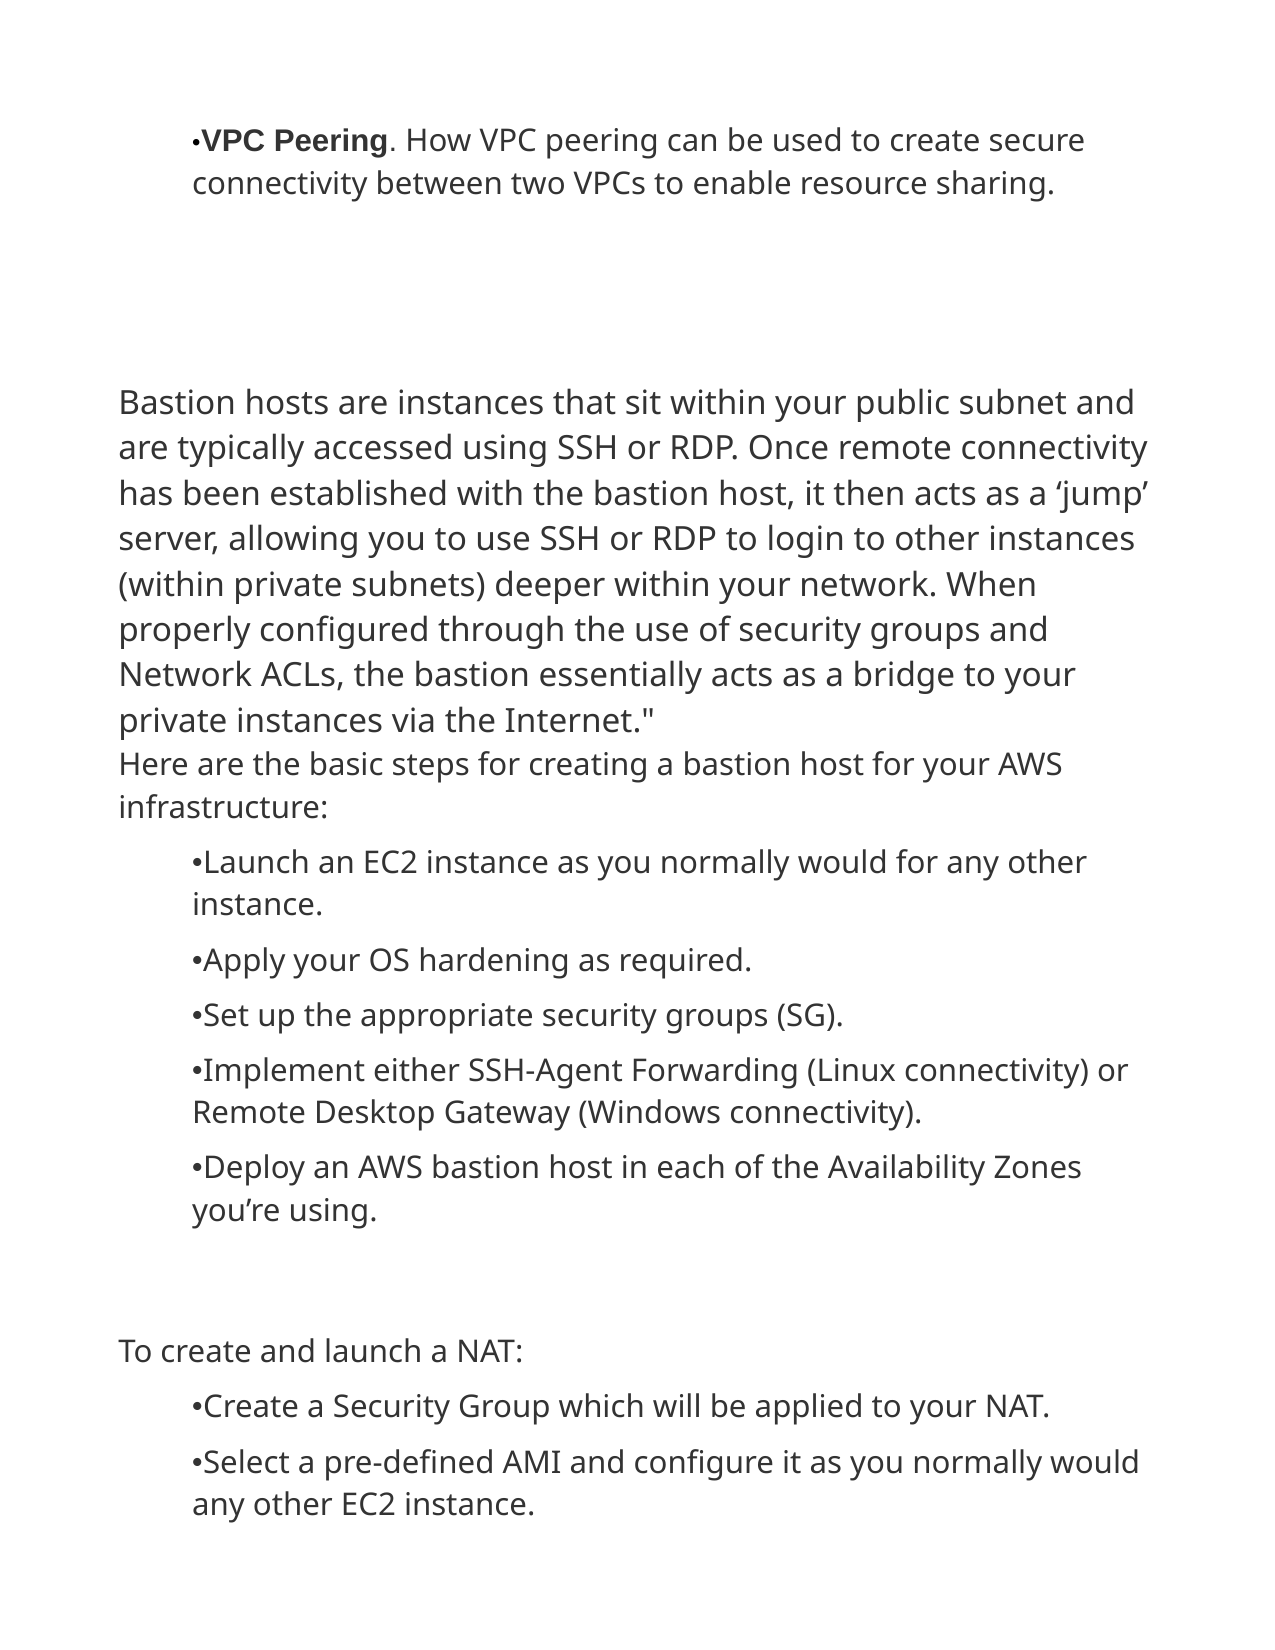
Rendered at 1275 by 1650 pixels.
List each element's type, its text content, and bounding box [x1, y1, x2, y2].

list Select a pre-defined AMI and configure it as you normally would any other EC2 instance. [118, 1439, 1157, 1525]
list Apply your OS hardening as required. [118, 937, 1157, 980]
list VPC Peering. How VPC peering can be used to create secure connectivity between two VPCs to enable resource sharing. [118, 118, 1157, 203]
text Bastion hosts are instances that sit within your public subnet and are typically accessed using SSH or RDP. Once remote connectivity has been established with the bastion host, it then acts as a ‘jump’ server, allowing you to use SSH or RDP to login to other instances (within private subnets) deeper within your network. When properly configured through the use of security groups and Network ACLs, the bastion essentially acts as a bridge to your private instances via the Internet." [118, 379, 1157, 742]
text Here are the basic steps for creating a bastion host for your AWS infrastructure: [118, 742, 1157, 827]
list Set up the appropriate security groups (SG). [118, 993, 1157, 1035]
text To create and launch a NAT: [118, 1329, 1157, 1372]
list Implement either SSH-Agent Forwarding (Linux connectivity) or Remote Desktop Gateway (Windows connectivity). [118, 1048, 1157, 1133]
list Launch an EC2 instance as you normally would for any other instance. [118, 840, 1157, 925]
list Deploy an AWS bastion host in each of the Availability Zones you’re using. [118, 1145, 1157, 1231]
list Create a Security Group which will be applied to your NAT. [118, 1384, 1157, 1427]
